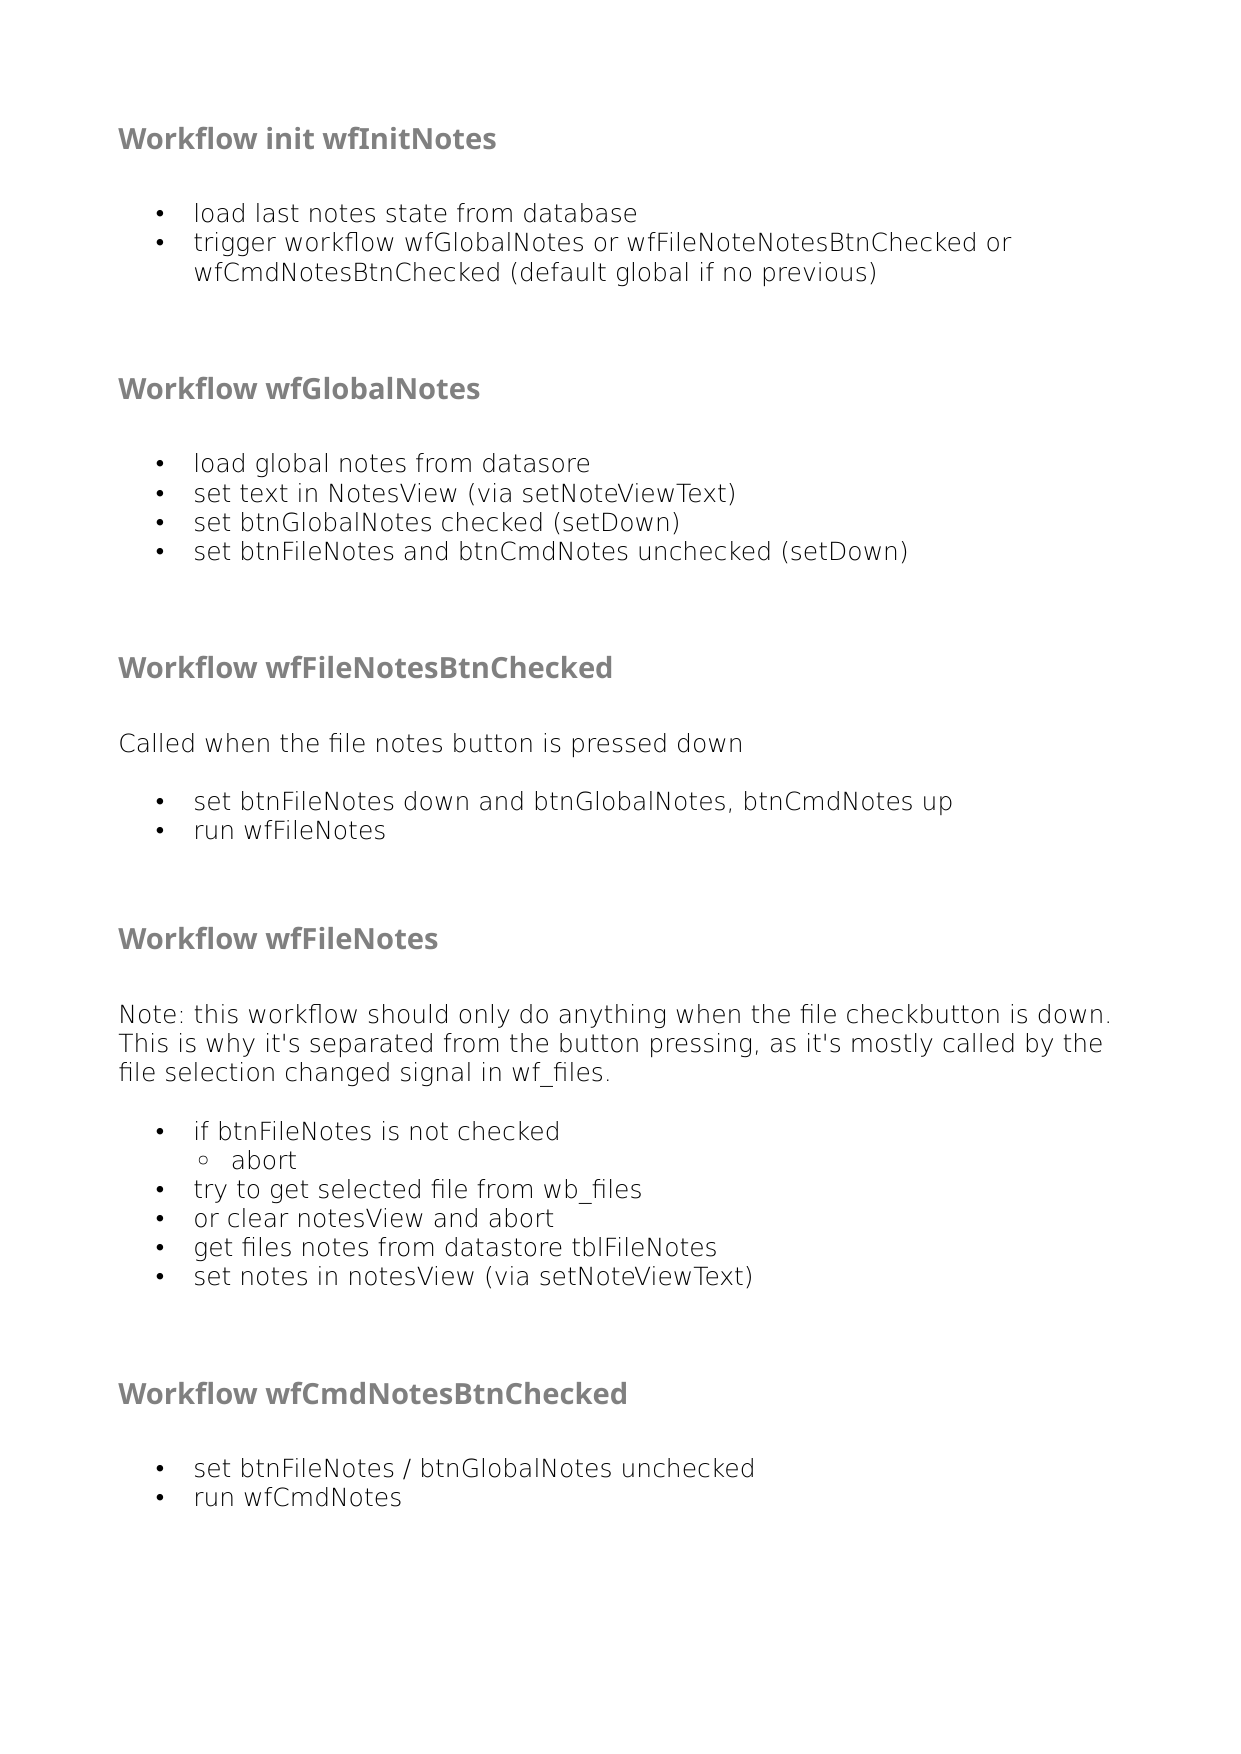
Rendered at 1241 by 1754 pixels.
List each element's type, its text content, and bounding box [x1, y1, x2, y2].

list try to get selected file from wb_files [156, 1175, 1122, 1204]
list run wfFileNotes [156, 817, 1122, 846]
list load last notes state from database [156, 199, 1122, 229]
list set btnFileNotes down and btnGlobalNotes, btnCmdNotes up [156, 787, 1122, 817]
subtitle Workflow wfFileNotes [118, 919, 1122, 958]
subtitle Workflow init wfInitNotes [118, 118, 1122, 158]
list or clear notesView and abort [156, 1204, 1122, 1233]
subtitle Workflow wfCmdNotesBtnChecked [118, 1373, 1122, 1413]
list run wfCmdNotes [156, 1483, 1122, 1513]
subtitle Workflow wfGlobalNotes [118, 368, 1122, 408]
list set btnGlobalNotes checked (setDown) [156, 508, 1122, 537]
list abort [193, 1146, 1122, 1175]
list trigger workflow wfGlobalNotes or wfFileNoteNotesBtnChecked or wfCmdNotesBtnChecked (default global if no previous) [156, 229, 1122, 287]
list set btnFileNotes and btnCmdNotes unchecked (setDown) [156, 537, 1122, 566]
text Called when the file notes button is pressed down [118, 729, 1122, 758]
text Note: this workflow should only do anything when the file checkbutton is down. This is why it's separated from the button pressing, as it's mostly called by the file selection changed signal in wf_files. [118, 1000, 1122, 1087]
list set text in NotesView (via setNoteViewText) [156, 479, 1122, 508]
subtitle Workflow wfFileNotesBtnChecked [118, 648, 1122, 687]
list set notes in notesView (via setNoteViewText) [156, 1262, 1122, 1292]
list get files notes from datastore tblFileNotes [156, 1233, 1122, 1262]
list if btnFileNotes is not checked [156, 1117, 1122, 1146]
list set btnFileNotes / btnGlobalNotes unchecked [156, 1454, 1122, 1483]
list load global notes from datasore [156, 450, 1122, 479]
